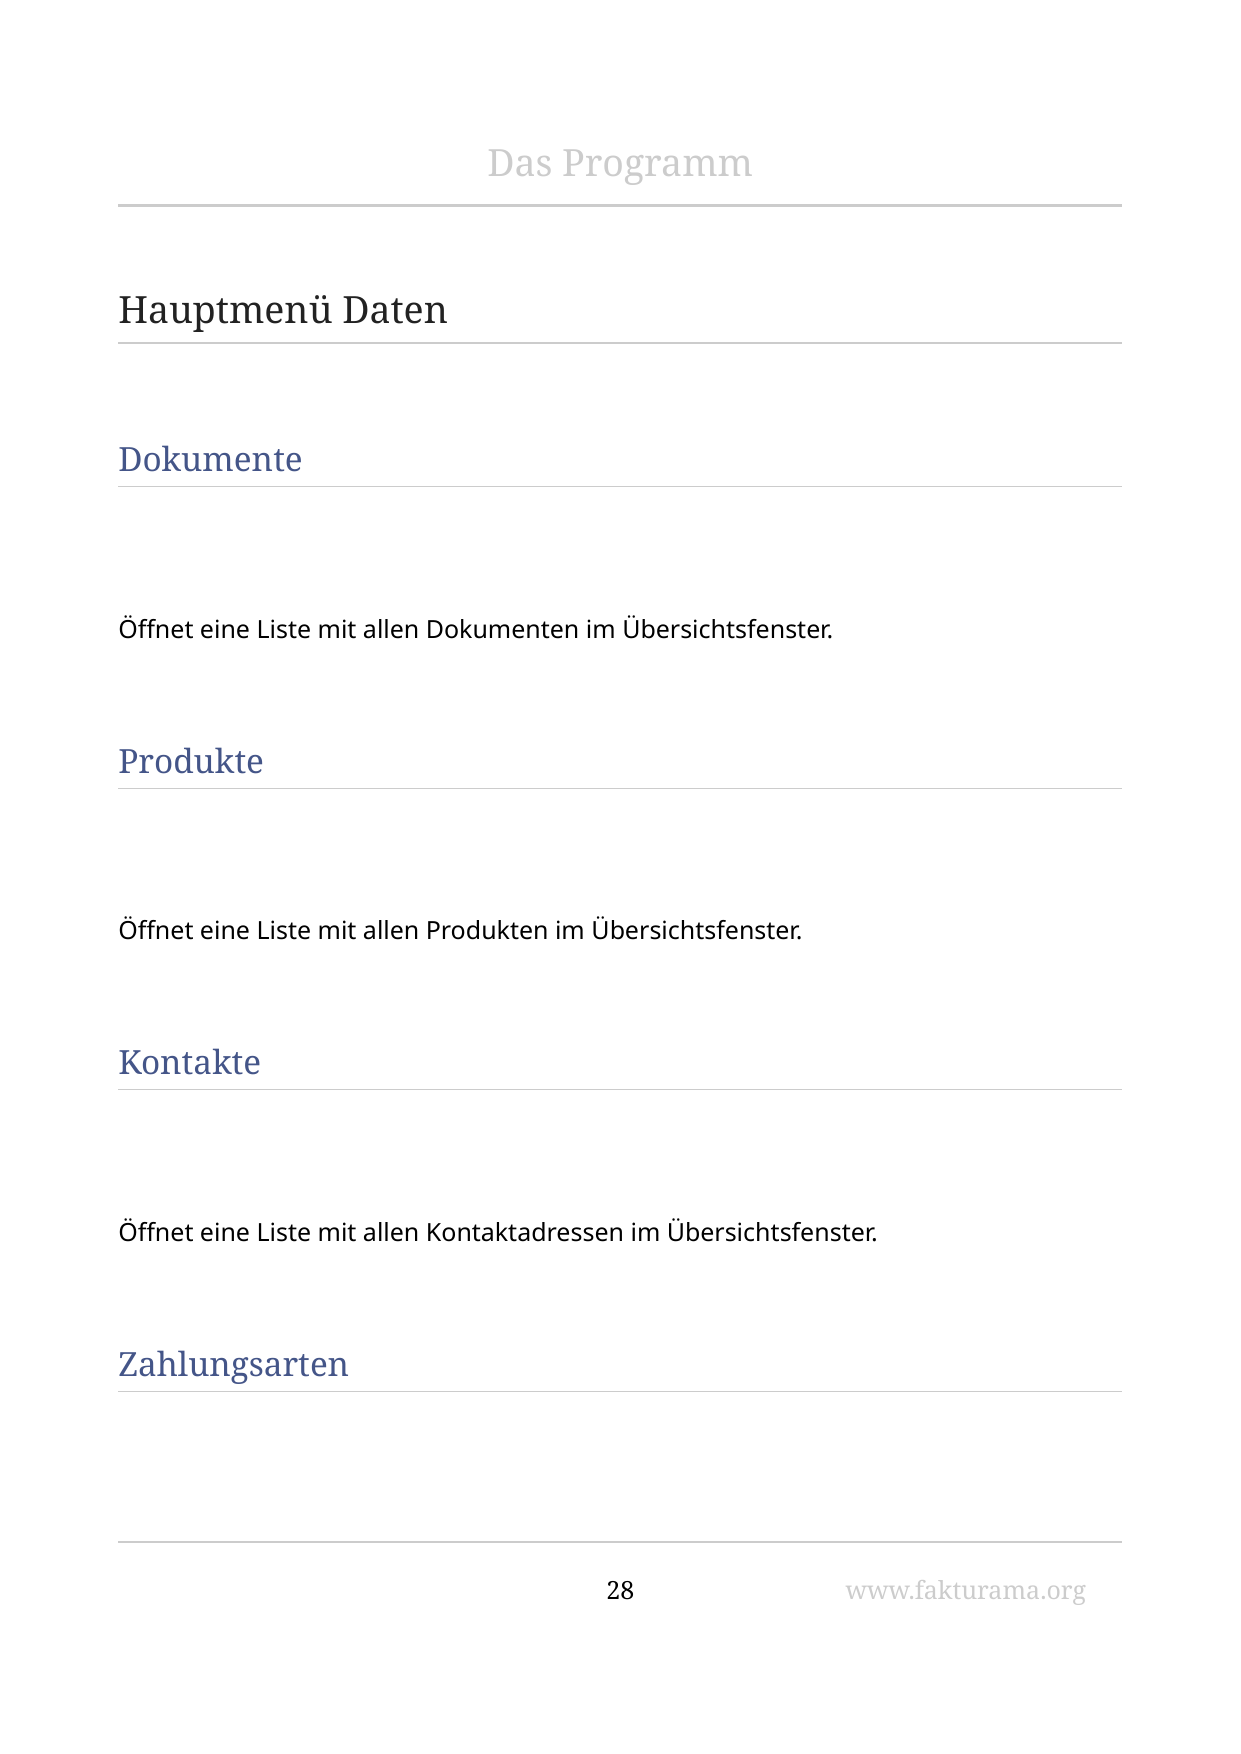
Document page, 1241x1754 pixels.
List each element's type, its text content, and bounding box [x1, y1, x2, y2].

subtitle Produkte [118, 737, 1122, 788]
text Öffnet eine Liste mit allen Produkten im Übersichtsfenster. [118, 913, 1122, 947]
subtitle Hauptmenü Daten [118, 283, 1122, 342]
subtitle Zahlungsarten [118, 1341, 1122, 1391]
subtitle Dokumente [118, 436, 1122, 486]
text Öffnet eine Liste mit allen Kontaktadressen im Übersichtsfenster. [118, 1214, 1122, 1249]
subtitle Kontakte [118, 1039, 1122, 1089]
text Öffnet eine Liste mit allen Dokumenten im Übersichtsfenster. [118, 611, 1122, 646]
